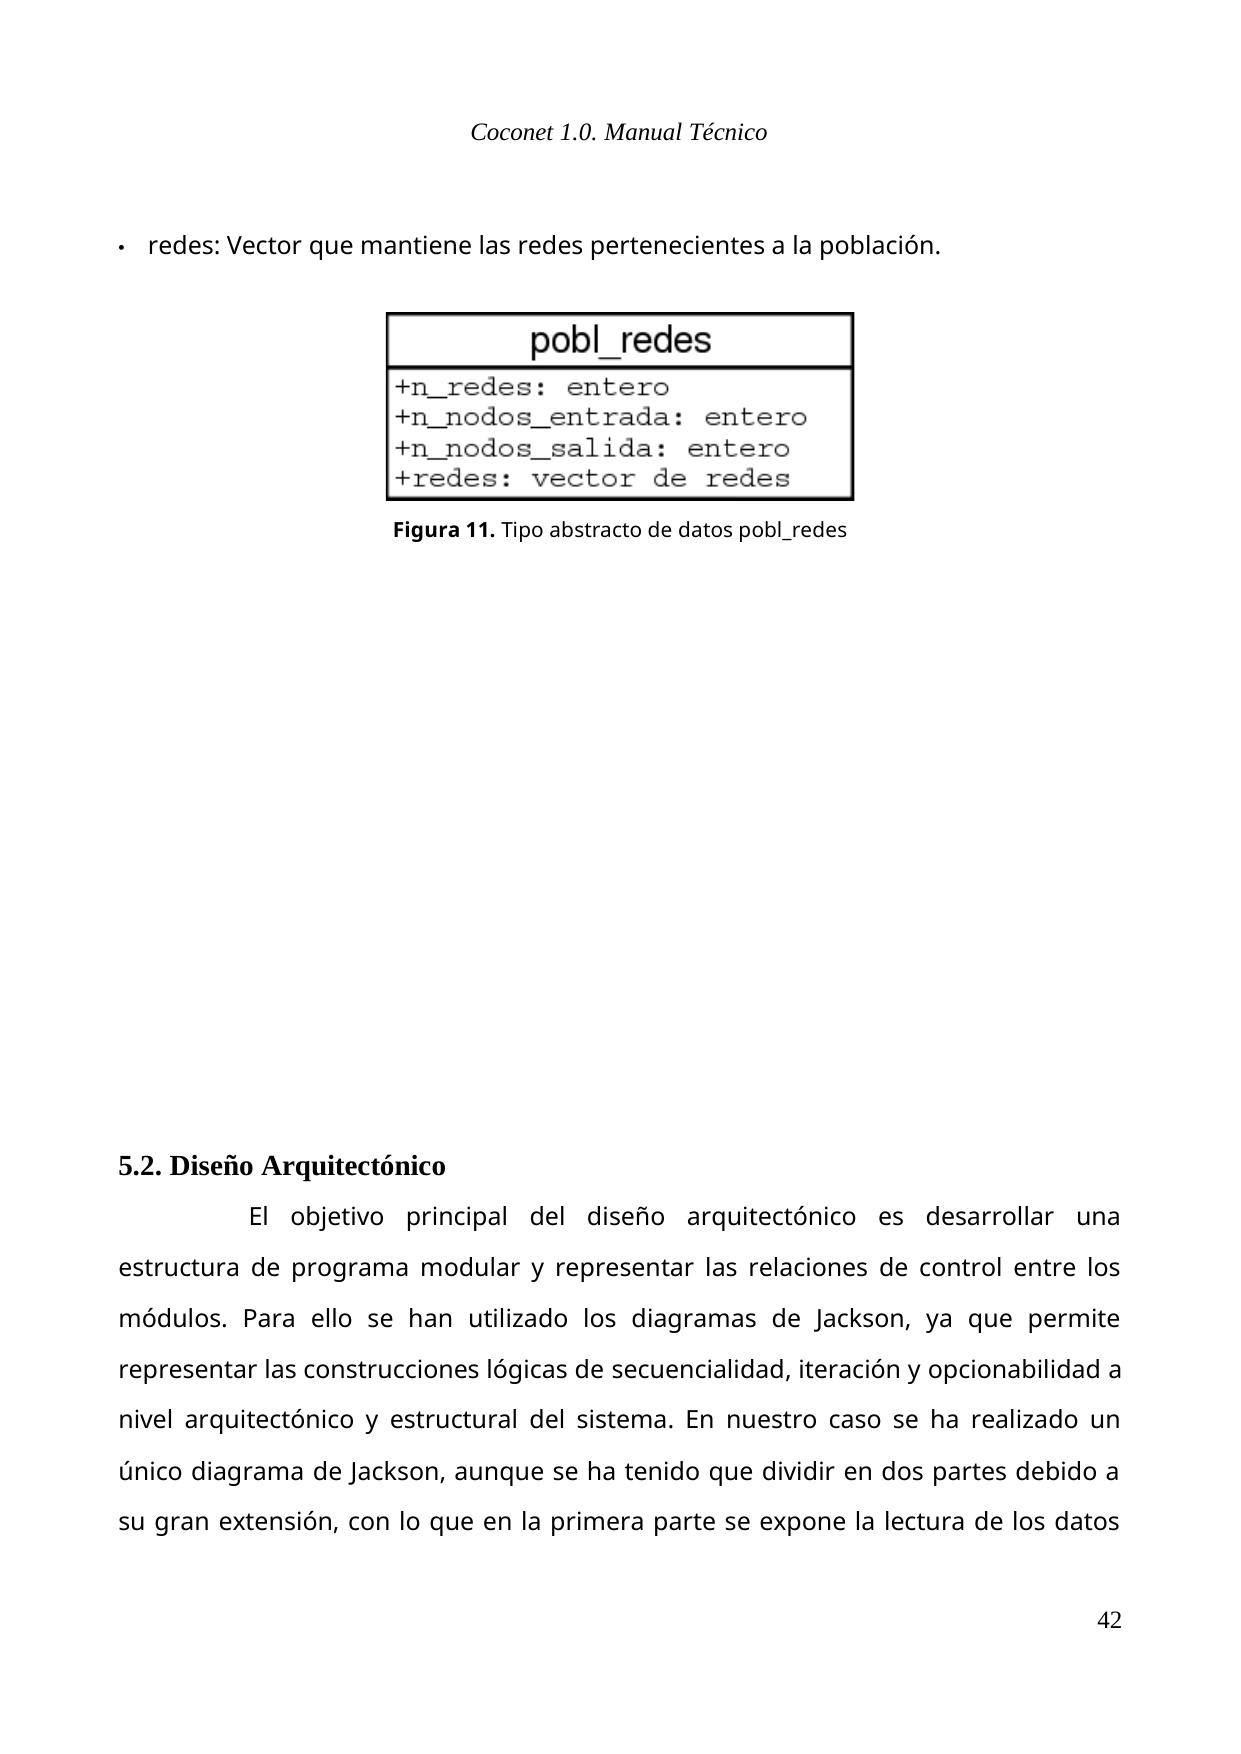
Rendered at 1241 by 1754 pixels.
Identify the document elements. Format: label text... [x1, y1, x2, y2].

text El objetivo principal del diseño arquitectónico es desarrollar una estructura de programa modular y representar las relaciones de control entre los módulos. Para ello se han utilizado los diagramas de Jackson, ya que permite representar las construcciones lógicas de secuencialidad, iteración y opcionabilidad a nivel arquitectónico y estructural del sistema. En nuestro caso se ha realizado un único diagrama de Jackson, aunque se ha tenido que dividir en dos partes debido a su gran extensión, con lo que en la primera parte se expone la lectura de los datos [118, 1199, 1122, 1538]
list redes: Vector que mantiene las redes pertenecientes a la población. [118, 228, 1122, 262]
picture [385, 312, 855, 501]
text Figura 11. Tipo abstracto de datos pobl_redes [118, 330, 1122, 543]
subtitle 5.2. Diseño Arquitectónico [118, 1149, 1122, 1182]
